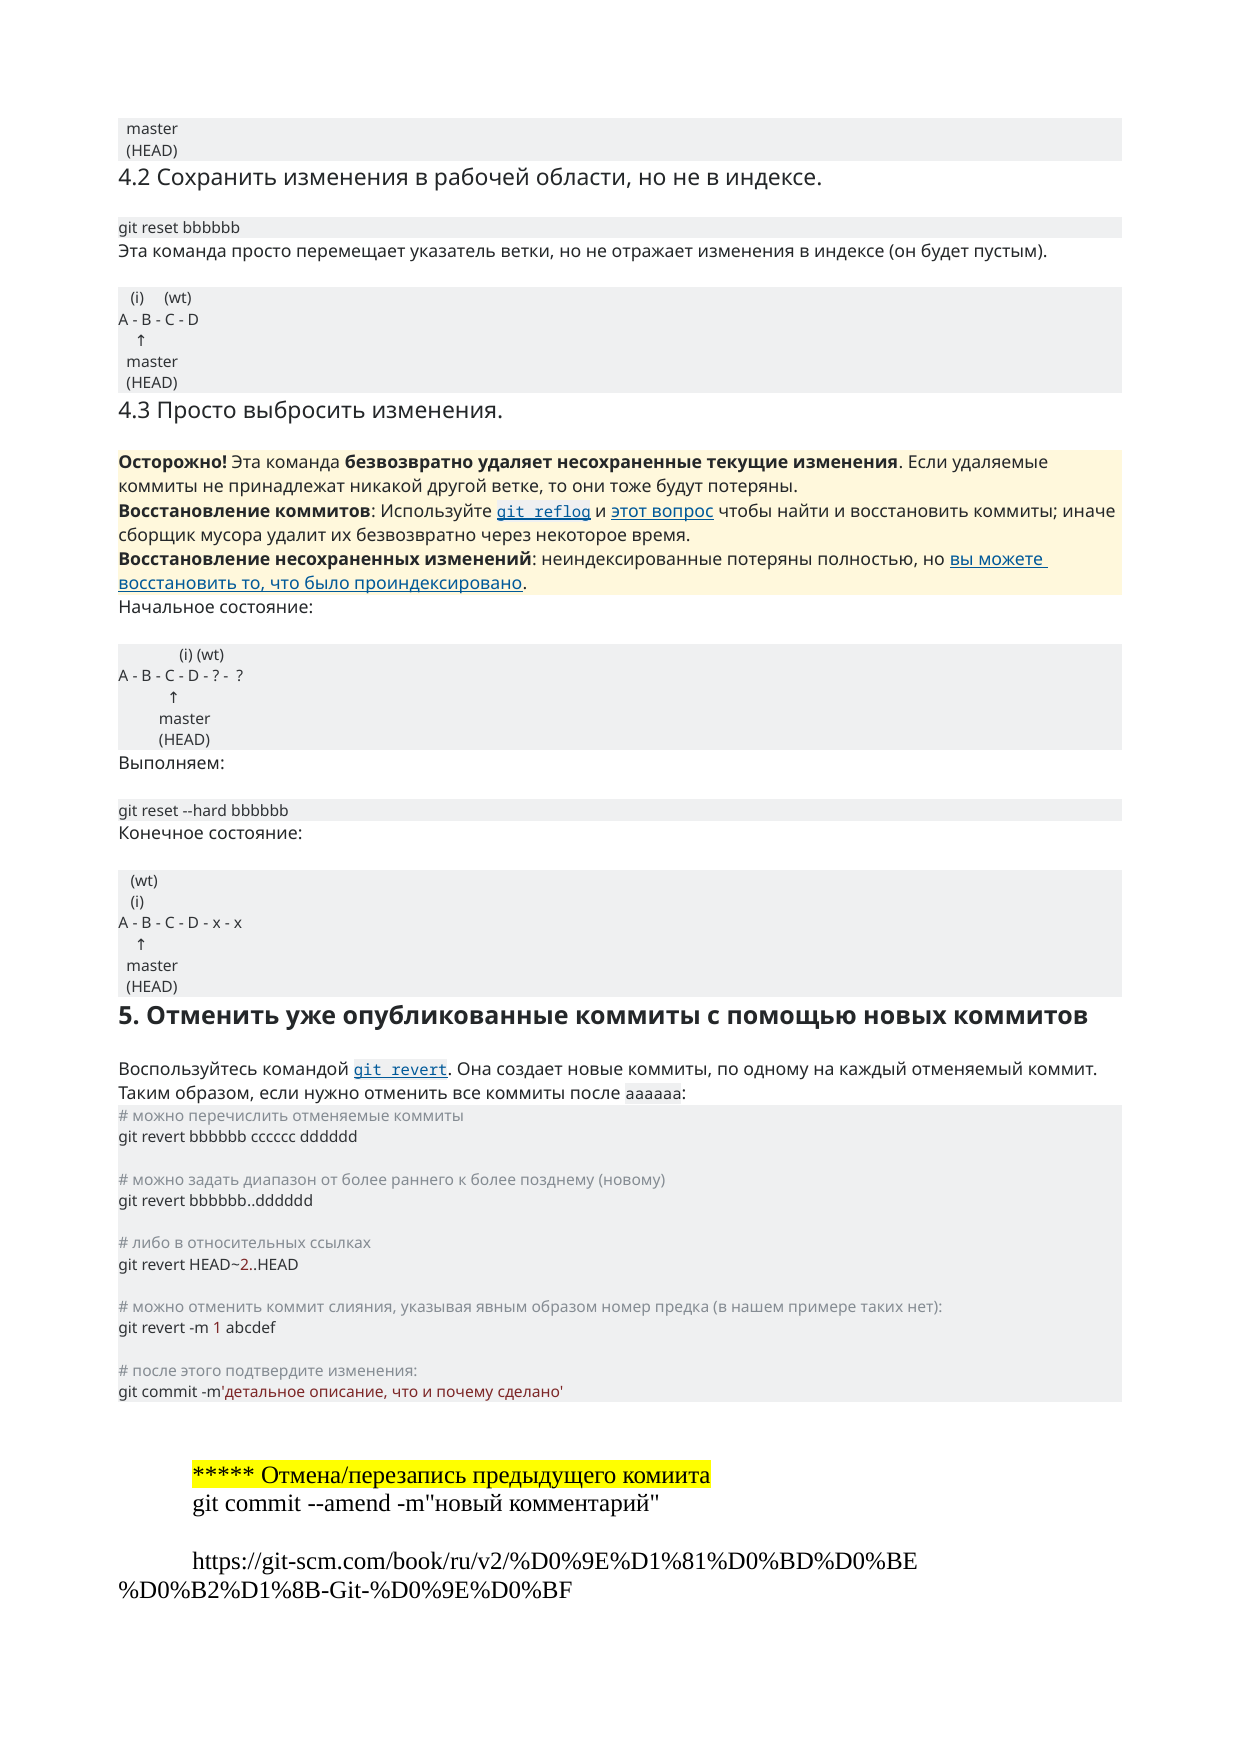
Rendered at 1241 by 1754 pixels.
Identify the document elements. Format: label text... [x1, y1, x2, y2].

text Восстановление несохраненных изменений: неиндексированные потеряны полностью, но вы можете восстановить то, что было проиндексировано. [118, 546, 1122, 595]
text Восстановление коммитов: Используйте git reflog и этот вопрос чтобы найти и восстановить коммиты; иначе сборщик мусора удалит их безвозвратно через некоторое время. [118, 498, 1122, 546]
text A - B - C - D [118, 308, 1122, 330]
text git revert HEAD~2..HEAD [118, 1253, 1122, 1275]
subtitle 4.2 Сохранить изменения в рабочей области, но не в индексе. [118, 161, 1122, 192]
text # можно задать диапазон от более раннего к более позднему (новому) [118, 1168, 1122, 1190]
text Начальное состояние: [118, 595, 1122, 619]
text Осторожно! Эта команда безвозвратно удаляет несохраненные текущие изменения. Если удаляемые коммиты не принадлежат никакой другой ветке, то они тоже будут потеряны. [118, 450, 1122, 498]
text master [118, 118, 1122, 139]
text https://git-scm.com/book/ru/v2/%D0%9E%D1%81%D0%BD%D0%BE%D0%B2%D1%8B-Git-%D0%9E%D0%BF [118, 1546, 1122, 1603]
text (HEAD) [118, 372, 1122, 393]
subtitle 4.3 Просто выбросить изменения. [118, 393, 1122, 425]
text (i) [118, 891, 1122, 912]
text master [118, 351, 1122, 372]
text # после этого подтвердите изменения: [118, 1360, 1122, 1381]
text Воспользуйтесь командой git revert. Она создает новые коммиты, по одному на каждый отменяемый коммит. Таким образом, если нужно отменить все коммиты после aaaaaa: [118, 1056, 1122, 1105]
subtitle 5. Отменить уже опубликованные коммиты с помощью новых коммитов [118, 997, 1122, 1031]
text (i) (wt) [118, 644, 1122, 665]
text A - B - C - D - х - х [118, 912, 1122, 933]
text (HEAD) [118, 139, 1122, 161]
text git revert -m 1 abcdef [118, 1317, 1122, 1338]
text # либо в относительных ссылках [118, 1232, 1122, 1253]
text git commit --amend -m"новый комментарий" [118, 1488, 1122, 1517]
text (HEAD) [118, 729, 1122, 750]
text git revert bbbbbb cccccc dddddd [118, 1126, 1122, 1147]
text (HEAD) [118, 976, 1122, 997]
text Эта команда просто перемещает указатель ветки, но не отражает изменения в индексе (он будет пустым). [118, 238, 1122, 262]
text ↑ [118, 330, 1122, 351]
text # можно перечислить отменяемые коммиты [118, 1105, 1122, 1126]
text ↑ [118, 933, 1122, 955]
text A - B - C - D - ? - ? [118, 665, 1122, 686]
text Выполняем: [118, 750, 1122, 774]
text git revert bbbbbb..dddddd [118, 1190, 1122, 1211]
text Конечное состояние: [118, 821, 1122, 845]
text master [118, 708, 1122, 729]
text git reset --hard bbbbbb [118, 799, 1122, 821]
text master [118, 955, 1122, 976]
text ↑ [118, 686, 1122, 708]
text (i) (wt) [118, 287, 1122, 308]
text git commit -m'детальное описание, что и почему сделано' [118, 1381, 1122, 1402]
text ***** Отмена/перезапись предыдущего комиита [118, 1460, 1122, 1488]
text (wt) [118, 870, 1122, 891]
text git reset bbbbbb [118, 217, 1122, 238]
text # можно отменить коммит слияния, указывая явным образом номер предка (в нашем примере таких нет): [118, 1296, 1122, 1317]
